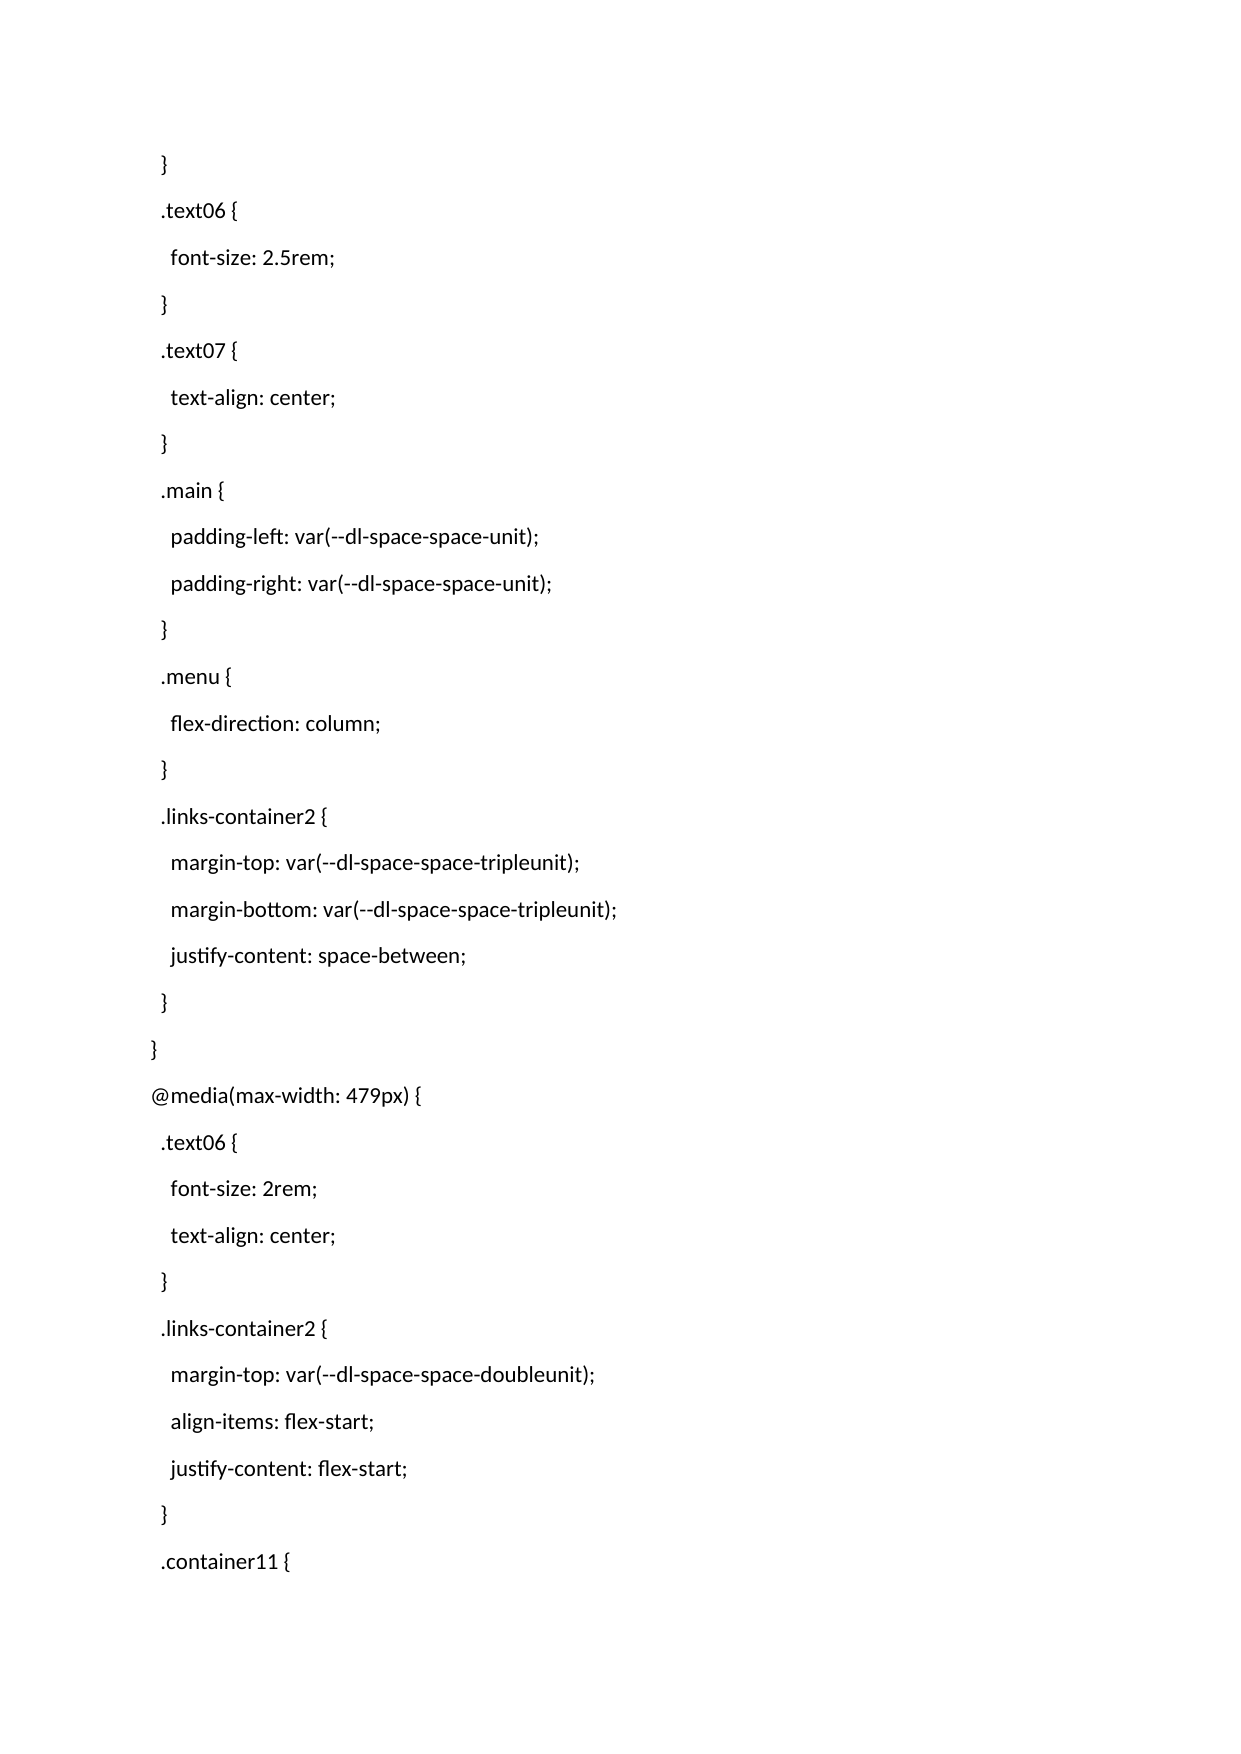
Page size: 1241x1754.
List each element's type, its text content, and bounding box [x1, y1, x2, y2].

text font-size: 2rem; [150, 1174, 1090, 1202]
text } [150, 429, 1090, 457]
text padding-left: var(--dl-space-space-unit); [150, 522, 1090, 551]
text flex-direction: column; [150, 709, 1090, 737]
text .links-container2 { [150, 1314, 1090, 1342]
text .text07 { [150, 336, 1090, 364]
text .menu { [150, 662, 1090, 690]
text @media(max-width: 479px) { [150, 1081, 1090, 1109]
text .links-container2 { [150, 802, 1090, 830]
text .text06 { [150, 197, 1090, 224]
text margin-bottom: var(--dl-space-space-tripleunit); [150, 895, 1090, 923]
text .container11 { [150, 1547, 1090, 1575]
text justify-content: space-between; [150, 942, 1090, 969]
text } [150, 1267, 1090, 1296]
text align-items: flex-start; [150, 1407, 1090, 1435]
text justify-content: flex-start; [150, 1454, 1090, 1482]
text text-align: center; [150, 383, 1090, 411]
text margin-top: var(--dl-space-space-doubleunit); [150, 1361, 1090, 1389]
text padding-right: var(--dl-space-space-unit); [150, 569, 1090, 597]
text .main { [150, 476, 1090, 504]
text } [150, 1500, 1090, 1528]
text } [150, 755, 1090, 783]
text } [150, 290, 1090, 318]
text margin-top: var(--dl-space-space-tripleunit); [150, 848, 1090, 876]
text } [150, 988, 1090, 1016]
text text-align: center; [150, 1221, 1090, 1249]
text font-size: 2.5rem; [150, 243, 1090, 271]
text } [150, 1035, 1090, 1063]
text } [150, 150, 1090, 178]
text } [150, 616, 1090, 644]
text .text06 { [150, 1128, 1090, 1156]
